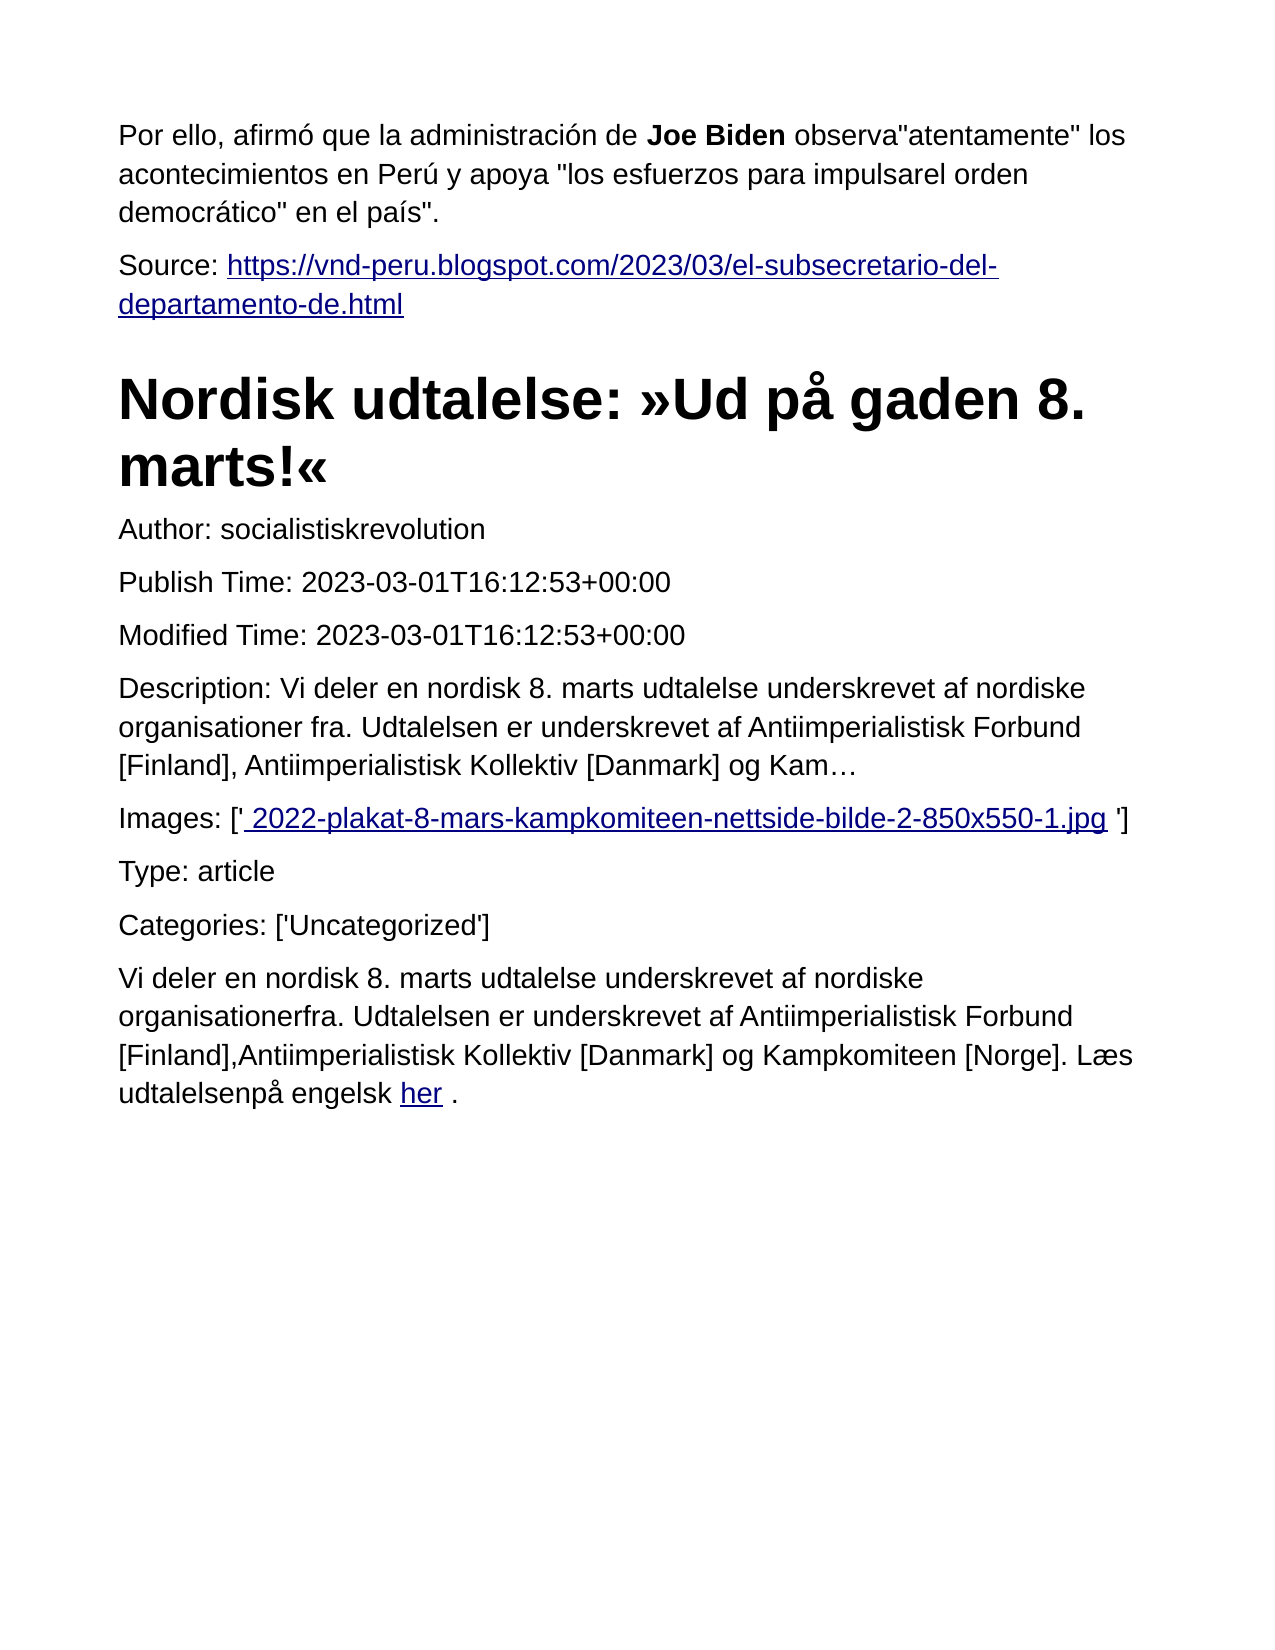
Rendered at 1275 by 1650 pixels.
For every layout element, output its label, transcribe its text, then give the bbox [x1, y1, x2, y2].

subtitle Nordisk udtalelse: »Ud på gaden 8. marts!« [118, 365, 1157, 499]
text Por ello, afirmó que la administración de Joe Biden observa"atentamente" los acontecimientos en Perú y apoya "los esfuerzos para impulsarel orden democrático" en el país". [118, 118, 1157, 229]
text Type: article [118, 854, 1157, 888]
text Publish Time: 2023-03-01T16:12:53+00:00 [118, 565, 1157, 598]
text Description: Vi deler en nordisk 8. marts udtalelse underskrevet af nordiske organisationer fra. Udtalelsen er underskrevet af Antiimperialistisk Forbund [Finland], Antiimperialistisk Kollektiv [Danmark] og Kam… [118, 671, 1157, 782]
text Vi deler en nordisk 8. marts udtalelse underskrevet af nordiske organisationerfra. Udtalelsen er underskrevet af Antiimperialistisk Forbund [Finland],Antiimperialistisk Kollektiv [Danmark] og Kampkomiteen [Norge]. Læs udtalelsenpå engelsk her . [118, 961, 1157, 1110]
text Source: https://vnd-peru.blogspot.com/2023/03/el-subsecretario-del-departamento-de.html [118, 248, 1157, 320]
text Modified Time: 2023-03-01T16:12:53+00:00 [118, 618, 1157, 651]
text Author: socialistiskrevolution [118, 512, 1157, 545]
text Images: [' 2022-plakat-8-mars-kampkomiteen-nettside-bilde-2-850x550-1.jpg '] [118, 801, 1157, 835]
text Categories: ['Uncategorized'] [118, 907, 1157, 941]
